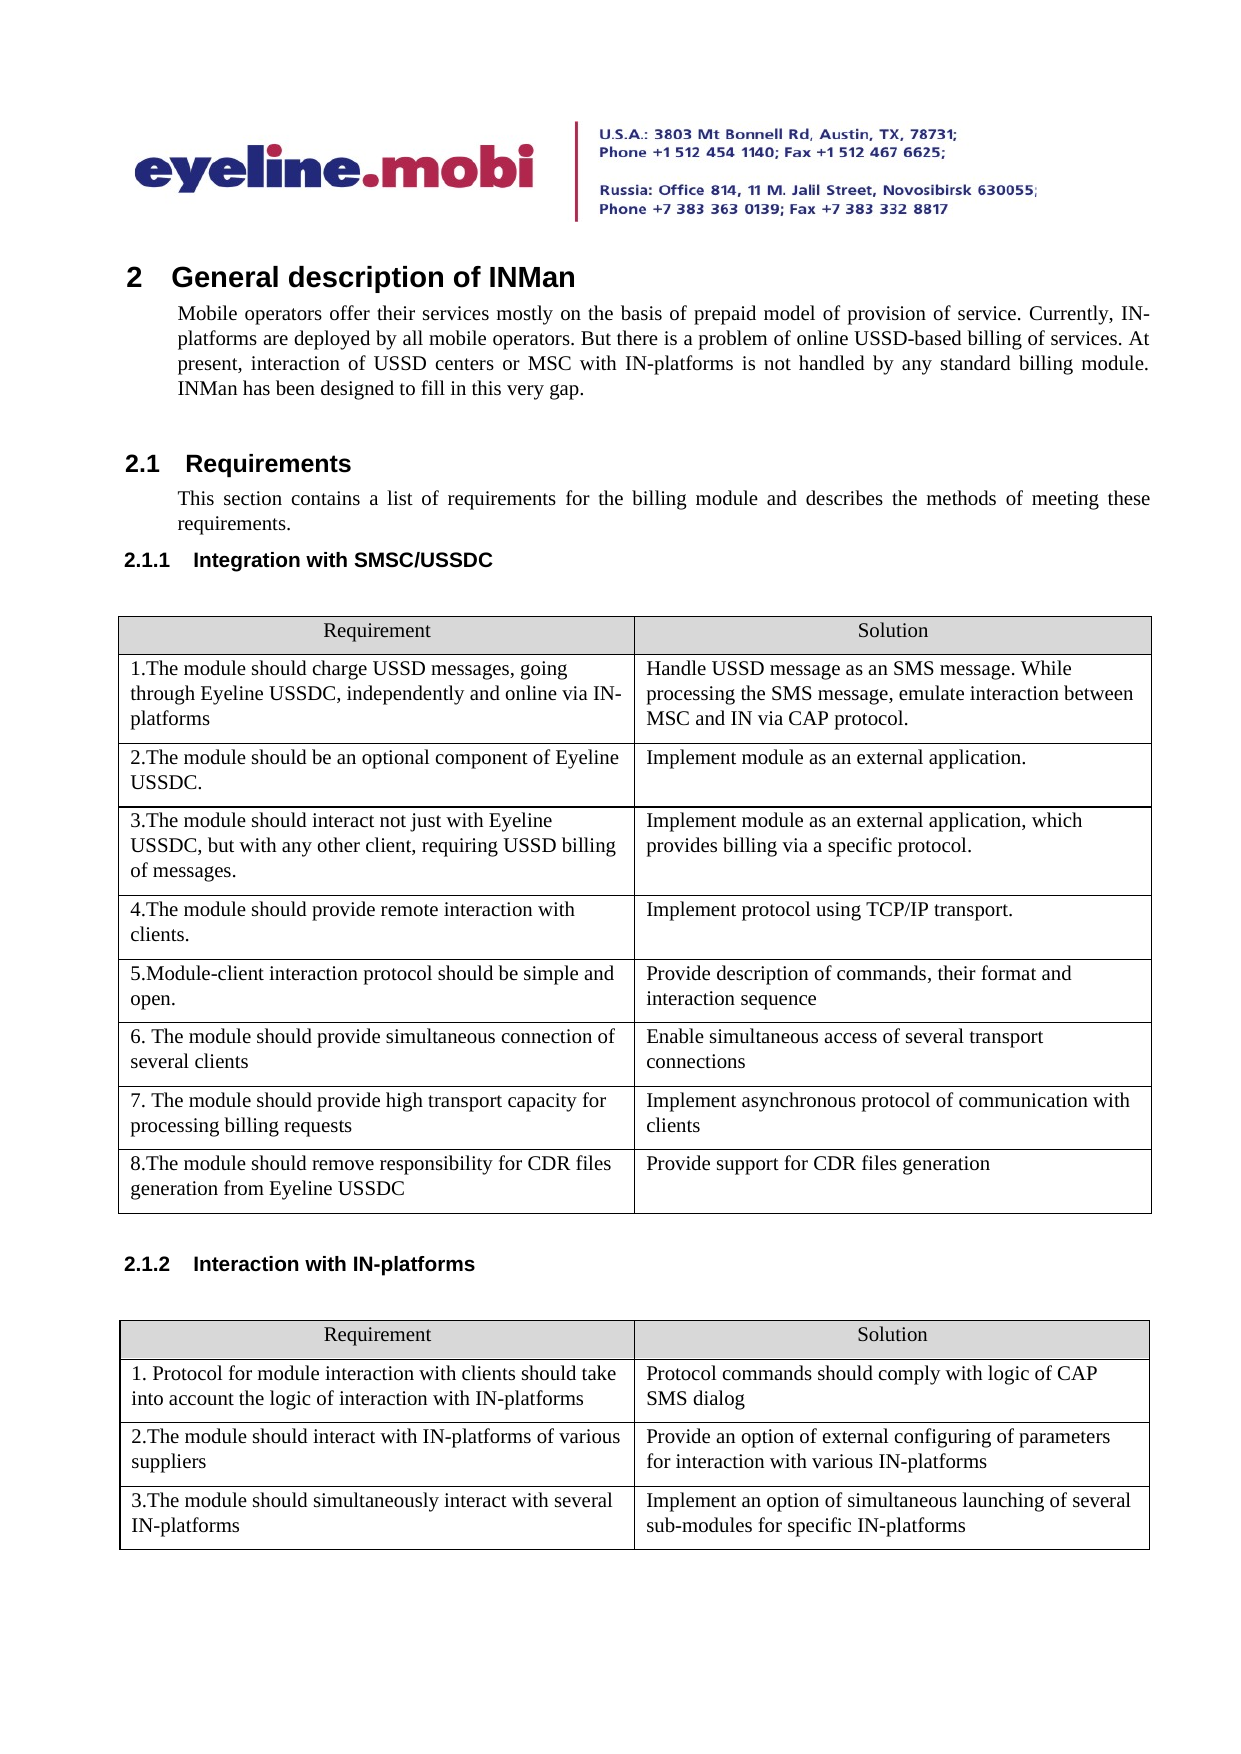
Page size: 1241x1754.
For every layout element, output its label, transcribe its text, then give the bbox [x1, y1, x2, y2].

subtitle Requirements [118, 449, 1151, 478]
table_cell The module should provide high transport capacity for processing billing requests [119, 1087, 634, 1149]
table_cell The module should simultaneously interact with several IN-platforms [121, 1487, 634, 1549]
table_cell The module should interact with IN-platforms of various suppliers [121, 1423, 634, 1486]
table_cell Provide description of commands, their format and interaction sequence [635, 960, 1151, 1022]
table_cell Protocol for module interaction with clients should take into account the logic of interaction with IN-platforms [121, 1360, 634, 1422]
table_cell Provide an option of external configuring of parameters for interaction with various IN-platforms [635, 1423, 1149, 1486]
table_cell The module should be an optional component of Eyeline USSDC. [119, 744, 634, 806]
table_cell Handle USSD message as an SMS message. While processing the SMS message, emulate interaction between MSC and IN via CAP protocol. [635, 655, 1151, 743]
table_cell Protocol commands should comply with logic of CAP SMS dialog [635, 1360, 1149, 1422]
table_cell Implement module as an external application, which provides billing via a specific protocol. [635, 808, 1151, 895]
subtitle General description of INMan [118, 260, 1151, 293]
text This section contains a list of requirements for the billing module and describes the methods of meeting these requirements. [177, 484, 1151, 534]
subtitle Integration with SMSC/USSDC [118, 547, 1151, 572]
table_cell Implement an option of simultaneous launching of several sub-modules for specific IN-platforms [635, 1487, 1149, 1549]
table_cell Implement asynchronous protocol of communication with clients [635, 1087, 1151, 1149]
table_cell The module should remove responsibility for CDR files generation from Eyeline USSDC [119, 1150, 634, 1213]
table_header Solution [635, 1321, 1149, 1358]
table_cell The module should charge USSD messages, going through Eyeline USSDC, independently and online via IN-platforms [119, 655, 634, 743]
table_header Requirement [121, 1321, 634, 1358]
table_cell Enable simultaneous access of several transport connections [635, 1023, 1151, 1086]
table_header Requirement [119, 617, 634, 654]
table_cell The module should provide simultaneous connection of several clients [119, 1023, 634, 1086]
text Mobile operators offer their services mostly on the basis of prepaid model of provision of service. Currently, IN-platforms are deployed by all mobile operators. But there is a problem of online USSD-based billing of services. At present, interaction of USSD centers or MSC with IN-platforms is not handled by any standard billing module. INMan has been designed to fill in this very gap. [177, 299, 1151, 399]
table_header Solution [635, 617, 1151, 654]
table_cell Implement protocol using TCP/IP transport. [635, 896, 1151, 958]
table_cell Module-client interaction protocol should be simple and open. [119, 960, 634, 1022]
table_cell Implement module as an external application. [635, 744, 1151, 806]
subtitle Interaction with IN-platforms [118, 1251, 1151, 1276]
table_cell Provide support for CDR files generation [635, 1150, 1151, 1213]
table_cell The module should interact not just with Eyeline USSDC, but with any other client, requiring USSD billing of messages. [119, 808, 634, 895]
picture [134, 121, 1037, 222]
table_cell The module should provide remote interaction with clients. [119, 896, 634, 958]
